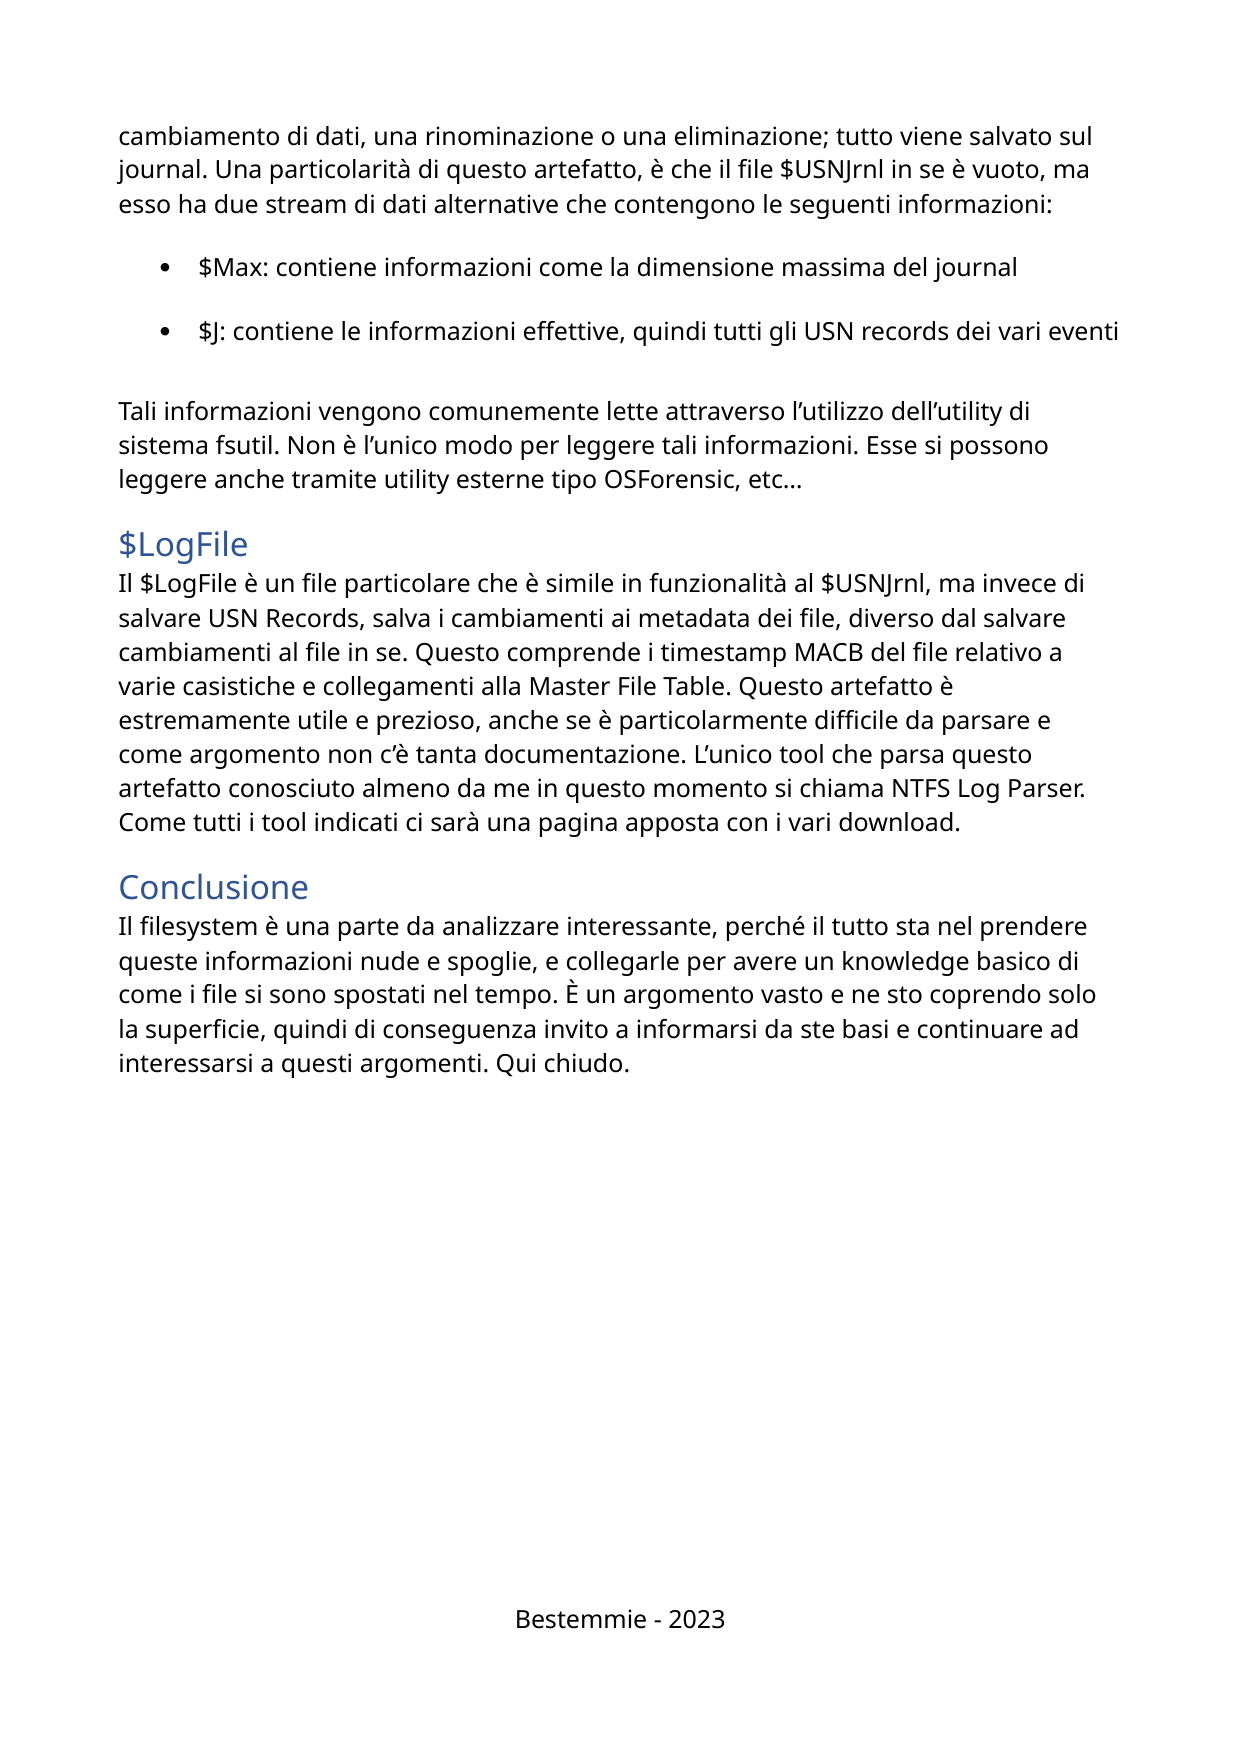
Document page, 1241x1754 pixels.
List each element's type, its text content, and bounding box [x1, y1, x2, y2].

text Il $LogFile è un file particolare che è simile in funzionalità al $USNJrnl, ma invece di salvare USN Records, salva i cambiamenti ai metadata dei file, diverso dal salvare cambiamenti al file in se. Questo comprende i timestamp MACB del file relativo a varie casistiche e collegamenti alla Master File Table. Questo artefatto è estremamente utile e prezioso, anche se è particolarmente difficile da parsare e come argomento non c’è tanta documentazione. L’unico tool che parsa questo artefatto conosciuto almeno da me in questo momento si chiama NTFS Log Parser. Come tutti i tool indicati ci sarà una pagina apposta con i vari download. [118, 566, 1122, 839]
list $Max: contiene informazioni come la dimensione massima del journal [161, 250, 1122, 284]
text cambiamento di dati, una rinominazione o una eliminazione; tutto viene salvato sul journal. Una particolarità di questo artefatto, è che il file $USNJrnl in se è vuoto, ma esso ha due stream di dati alternative che contengono le seguenti informazioni: [118, 118, 1122, 220]
list $J: contiene le informazioni effettive, quindi tutti gli USN records dei vari eventi [161, 313, 1122, 347]
text Tali informazioni vengono comunemente lette attraverso l’utilizzo dell’utility di sistema fsutil. Non è l’unico modo per leggere tali informazioni. Esse si possono leggere anche tramite utility esterne tipo OSForensic, etc… [118, 393, 1122, 496]
text Il filesystem è una parte da analizzare interessante, perché il tutto sta nel prendere queste informazioni nude e spoglie, e collegarle per avere un knowledge basico di come i file si sono spostati nel tempo. È un argomento vasto e ne sto coprendo solo la superficie, quindi di conseguenza invito a informarsi da ste basi e continuare ad interessarsi a questi argomenti. Qui chiudo. [118, 909, 1122, 1079]
subtitle $LogFile [118, 521, 1122, 566]
subtitle Conclusione [118, 864, 1122, 909]
